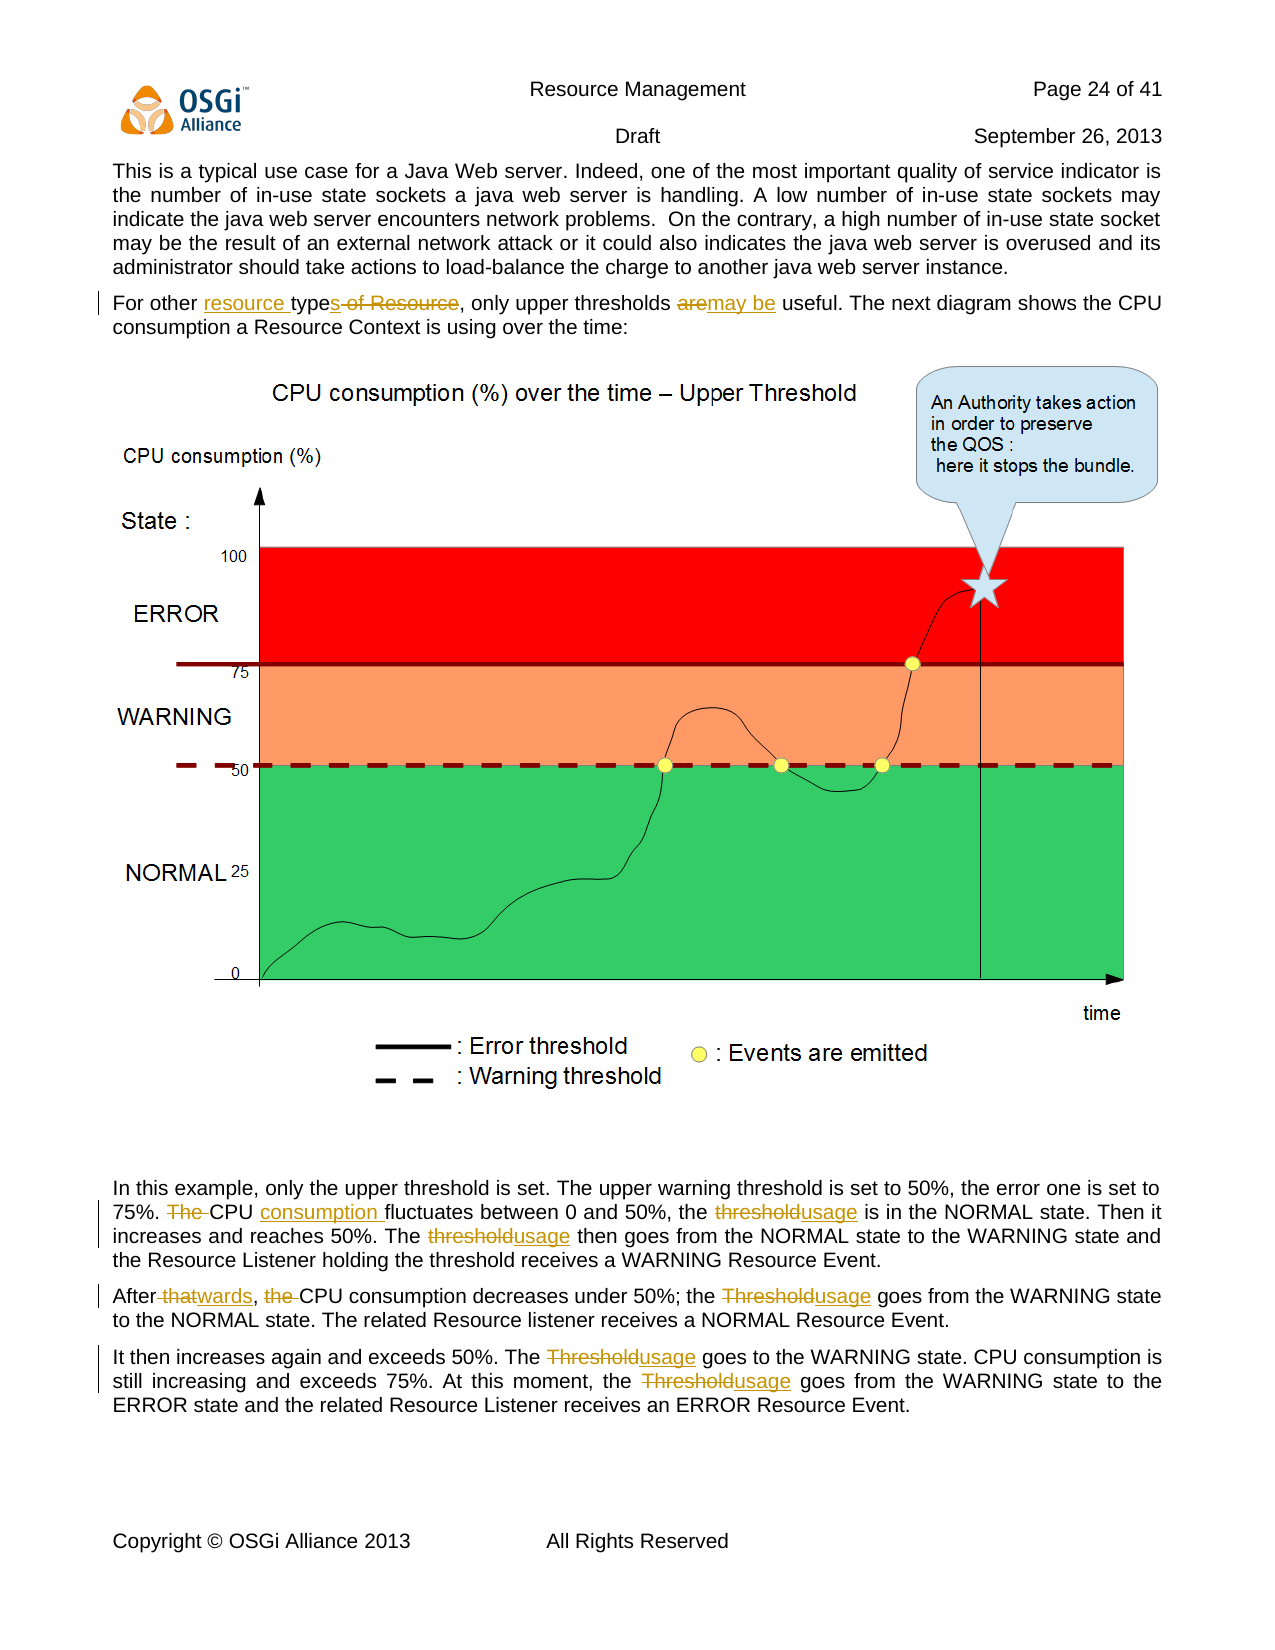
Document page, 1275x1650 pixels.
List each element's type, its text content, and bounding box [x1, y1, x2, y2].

text For other resource types, only upper thresholds may be useful. The next diagram shows the CPU consumption a Resource Context is using over the time: [112, 291, 1162, 339]
picture [113, 78, 257, 142]
picture [112, 351, 1163, 1140]
text In this example, only the upper threshold is set. The upper warning threshold is set to 50%, the error one is set to 75%. CPU consumption fluctuates between 0 and 50%, the usage is in the NORMAL state. Then it increases and reaches 50%. The usage then goes from the NORMAL state to the WARNING state and the Resource Listener holding the threshold receives a WARNING Resource Event. [112, 1176, 1162, 1272]
text Afterwards, CPU consumption decreases under 50%; the usage goes from the WARNING state to the NORMAL state. The related Resource listener receives a NORMAL Resource Event. [112, 1284, 1162, 1332]
text It then increases again and exceeds 50%. The usage goes to the WARNING state. CPU consumption is still increasing and exceeds 75%. At this moment, the usage goes from the WARNING state to the ERROR state and the related Resource Listener receives an ERROR Resource Event. [112, 1345, 1162, 1417]
text This is a typical use case for a Java Web server. Indeed, one of the most important quality of service indicator is the number of in-use state sockets a java web server is handling. A low number of in-use state sockets may indicate the java web server encounters network problems. On the contrary, a high number of in-use state socket may be the result of an external network attack or it could also indicates the java web server is overused and its administrator should take actions to load-balance the charge to another java web server instance. [112, 159, 1162, 279]
